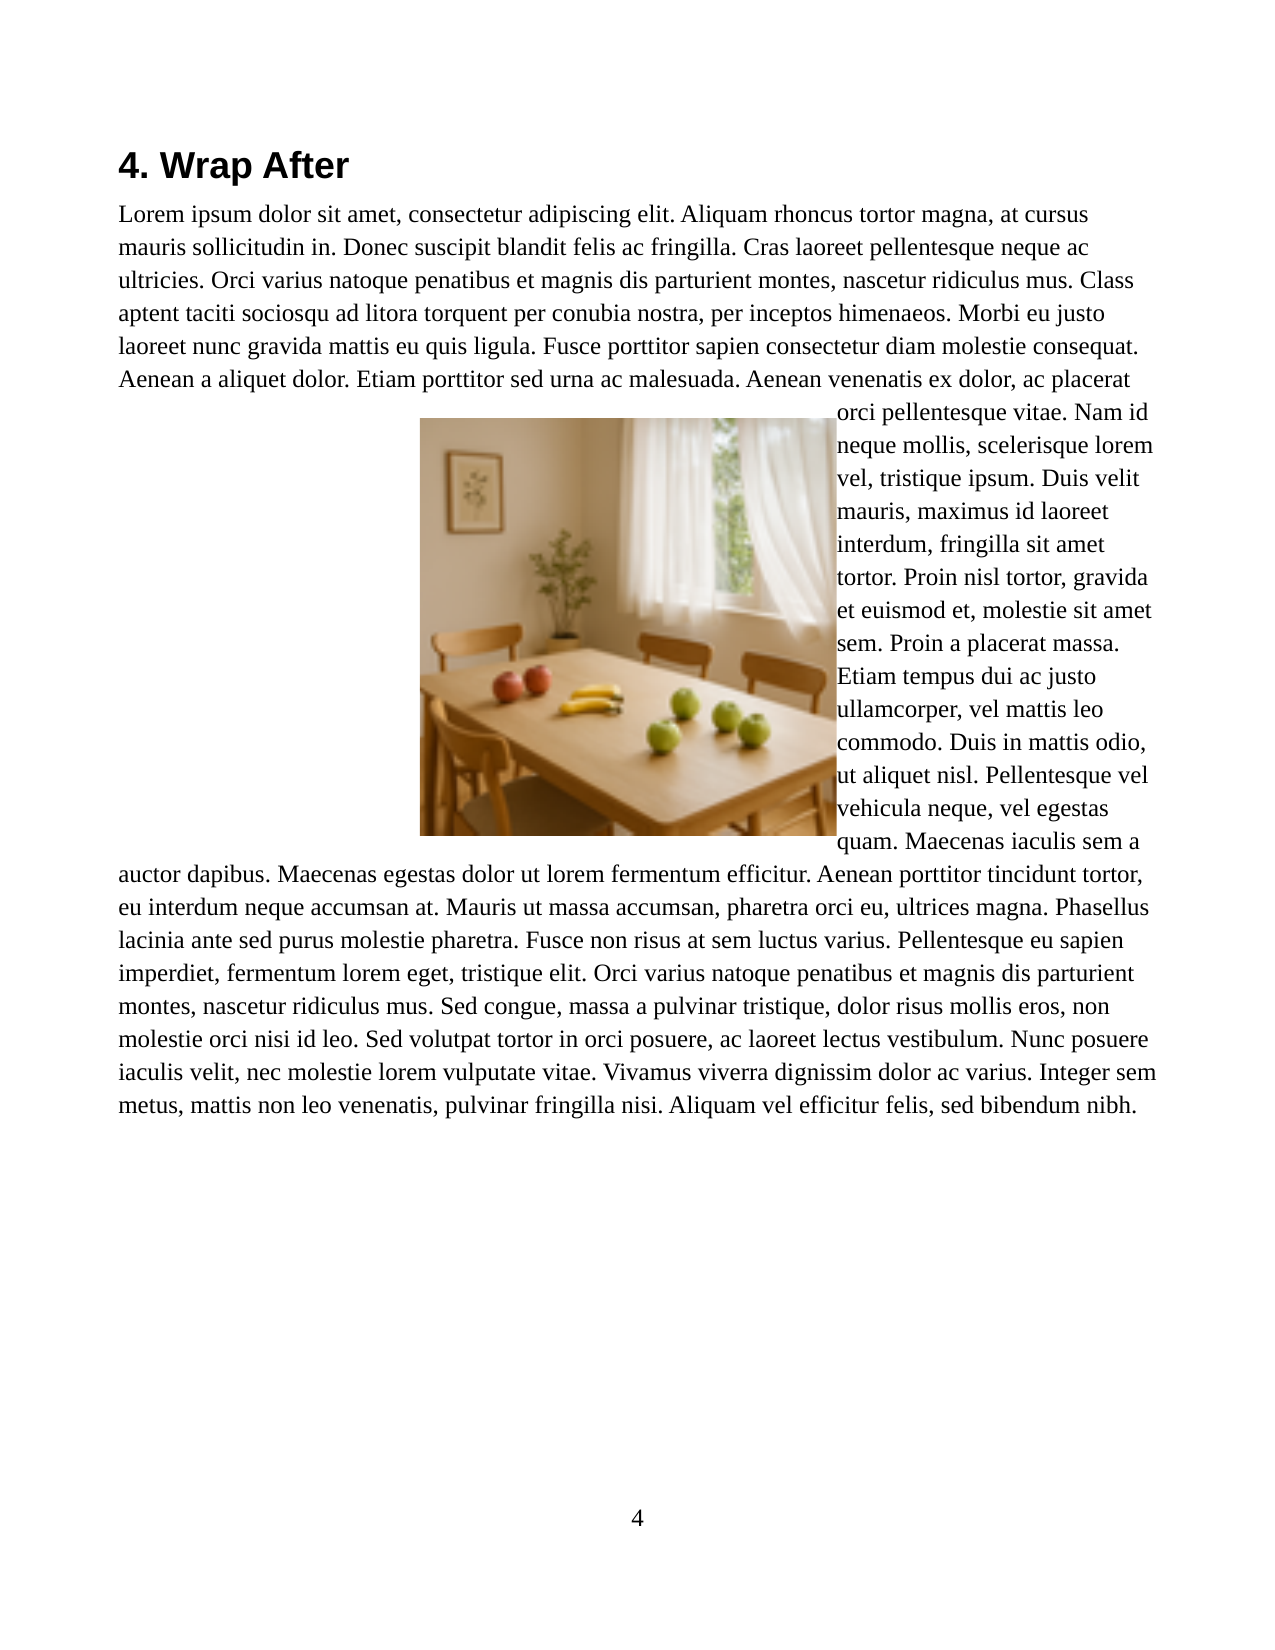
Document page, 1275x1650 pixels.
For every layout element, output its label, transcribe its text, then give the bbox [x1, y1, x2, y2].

picture [419, 418, 837, 836]
text Lorem ipsum dolor sit amet, consectetur adipiscing elit. Aliquam rhoncus tortor magna, at cursus mauris sollicitudin in. Donec suscipit blandit felis ac fringilla. Cras laoreet pellentesque neque ac ultricies. Orci varius natoque penatibus et magnis dis parturient montes, nascetur ridiculus mus. Class aptent taciti sociosqu ad litora torquent per conubia nostra, per inceptos himenaeos. Morbi eu justo laoreet nunc gravida mattis eu quis ligula. Fusce porttitor sapien consectetur diam molestie consequat. Aenean a aliquet dolor. Etiam porttitor sed urna ac malesuada. Aenean venenatis ex dolor, ac placerat orci pellentesque vitae. Nam id neque mollis, scelerisque lorem vel, tristique ipsum. Duis velit mauris, maximus id laoreet interdum, fringilla sit amet tortor. Proin nisl tortor, gravida et euismod et, molestie sit amet sem. Proin a placerat massa. Etiam tempus dui ac justo ullamcorper, vel mattis leo commodo. Duis in mattis odio, ut aliquet nisl. Pellentesque vel vehicula neque, vel egestas quam. Maecenas iaculis sem a auctor dapibus. Maecenas egestas dolor ut lorem fermentum efficitur. Aenean porttitor tincidunt tortor, eu interdum neque accumsan at. Mauris ut massa accumsan, pharetra orci eu, ultrices magna. Phasellus lacinia ante sed purus molestie pharetra. Fusce non risus at sem luctus varius. Pellentesque eu sapien imperdiet, fermentum lorem eget, tristique elit. Orci varius natoque penatibus et magnis dis parturient montes, nascetur ridiculus mus. Sed congue, massa a pulvinar tristique, dolor risus mollis eros, non molestie orci nisi id leo. Sed volutpat tortor in orci posuere, ac laoreet lectus vestibulum. Nunc posuere iaculis velit, nec molestie lorem vulputate vitae. Vivamus viverra dignissim dolor ac varius. Integer sem metus, mattis non leo venenatis, pulvinar fringilla nisi. Aliquam vel efficitur felis, sed bibendum nibh. [118, 199, 1157, 1119]
subtitle 4. Wrap After [118, 143, 1157, 186]
